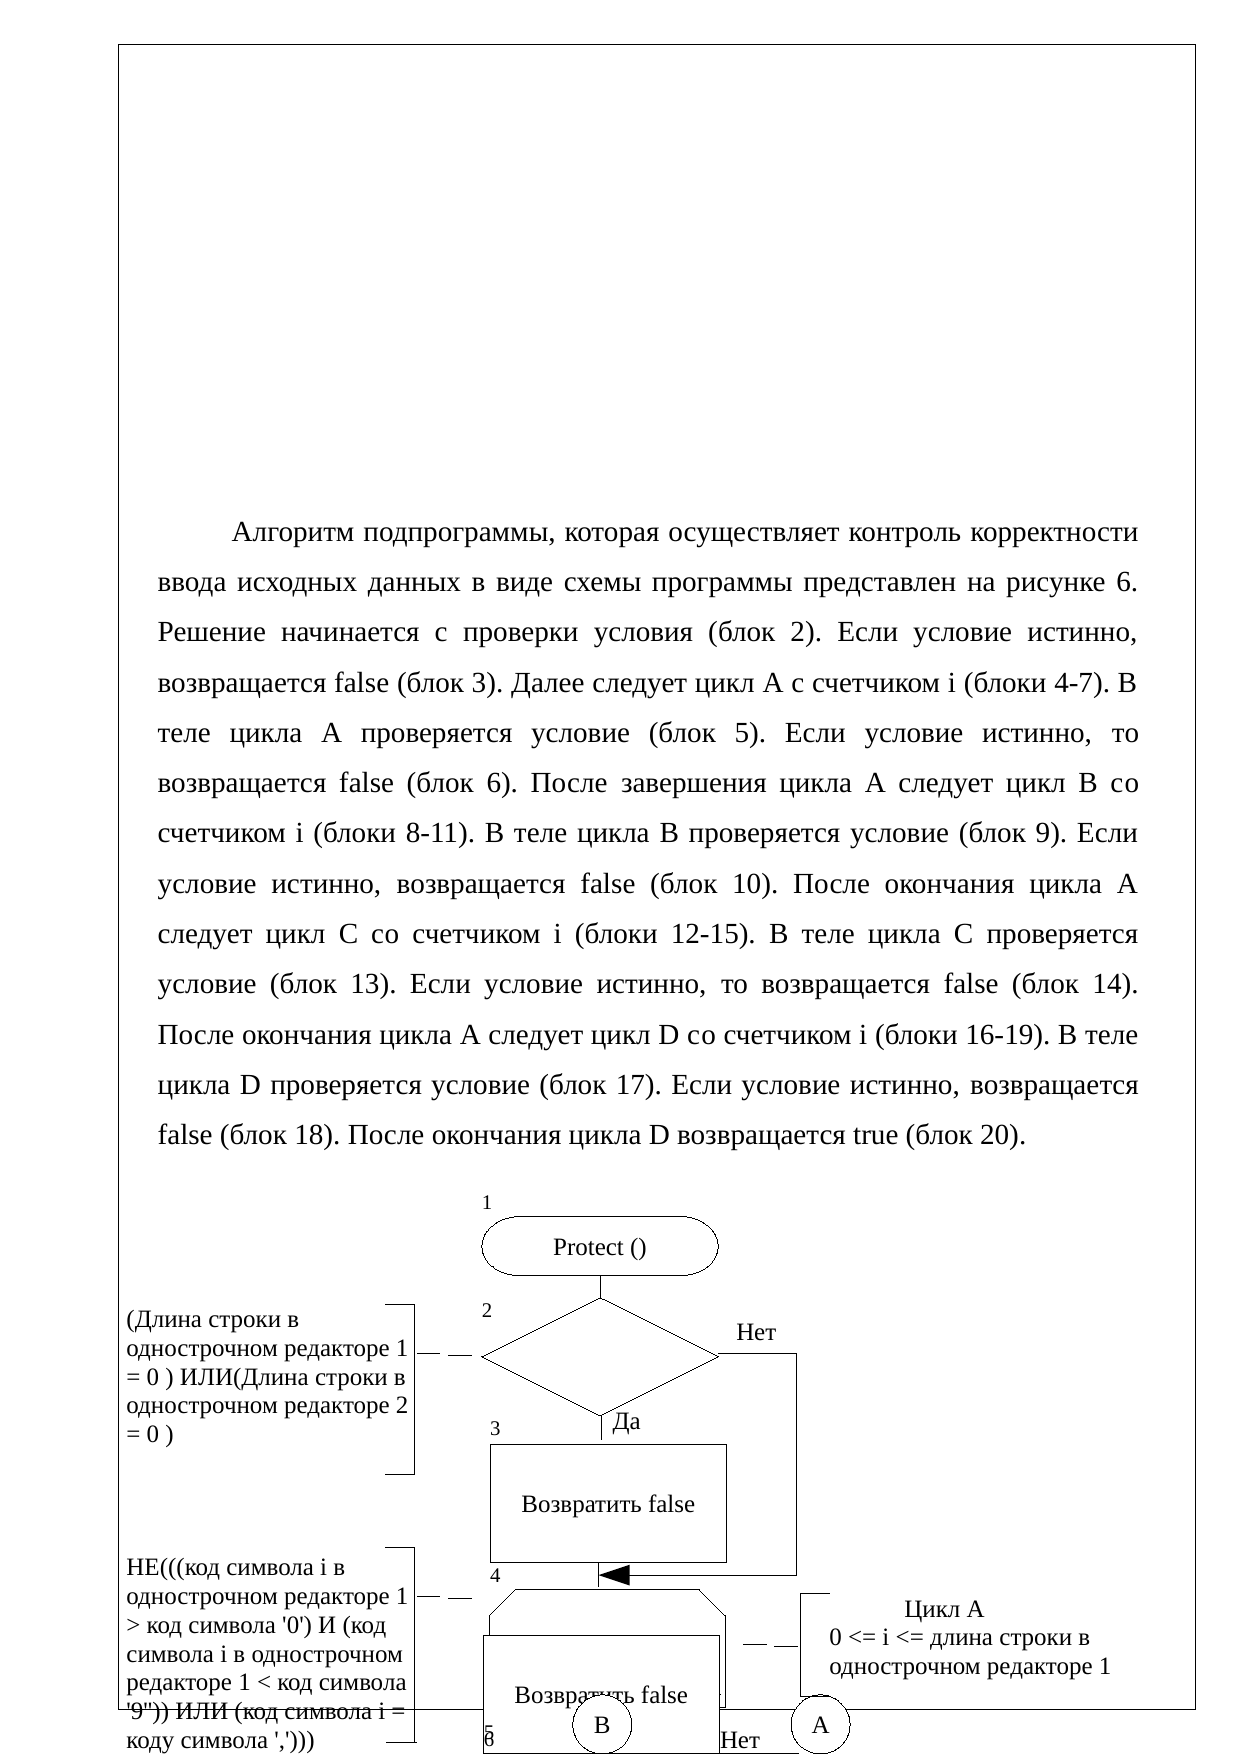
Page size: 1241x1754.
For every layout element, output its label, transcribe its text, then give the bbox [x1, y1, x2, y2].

text Алгоритм подпрограммы, которая осуществляет контроль корректности ввода исходных данных в виде схемы программы представлен на рисунке 6. Решение начинается с проверки условия (блок 2). Если условие истинно, возвращается false (блок 3). Далее следует цикл А с счетчиком i (блоки 4-7). В теле цикла А проверяется условие (блок 5). Если условие истинно, то возвращается false (блок 6). После завершения цикла А следует цикл В со счетчиком i (блоки 8-11). В теле цикла В проверяется условие (блок 9). Если условие истинно, возвращается false (блок 10). После окончания цикла А следует цикл С со счетчиком i (блоки 12-15). В теле цикла С проверяется условие (блок 13). Если условие истинно, то возвращается false (блок 14). После окончания цикла А следует цикл D со счетчиком i (блоки 16-19). В теле цикла D проверяется условие (блок 17). Если условие истинно, возвращается false (блок 18). После окончания цикла D возвращается true (блок 20). [157, 514, 1139, 1151]
